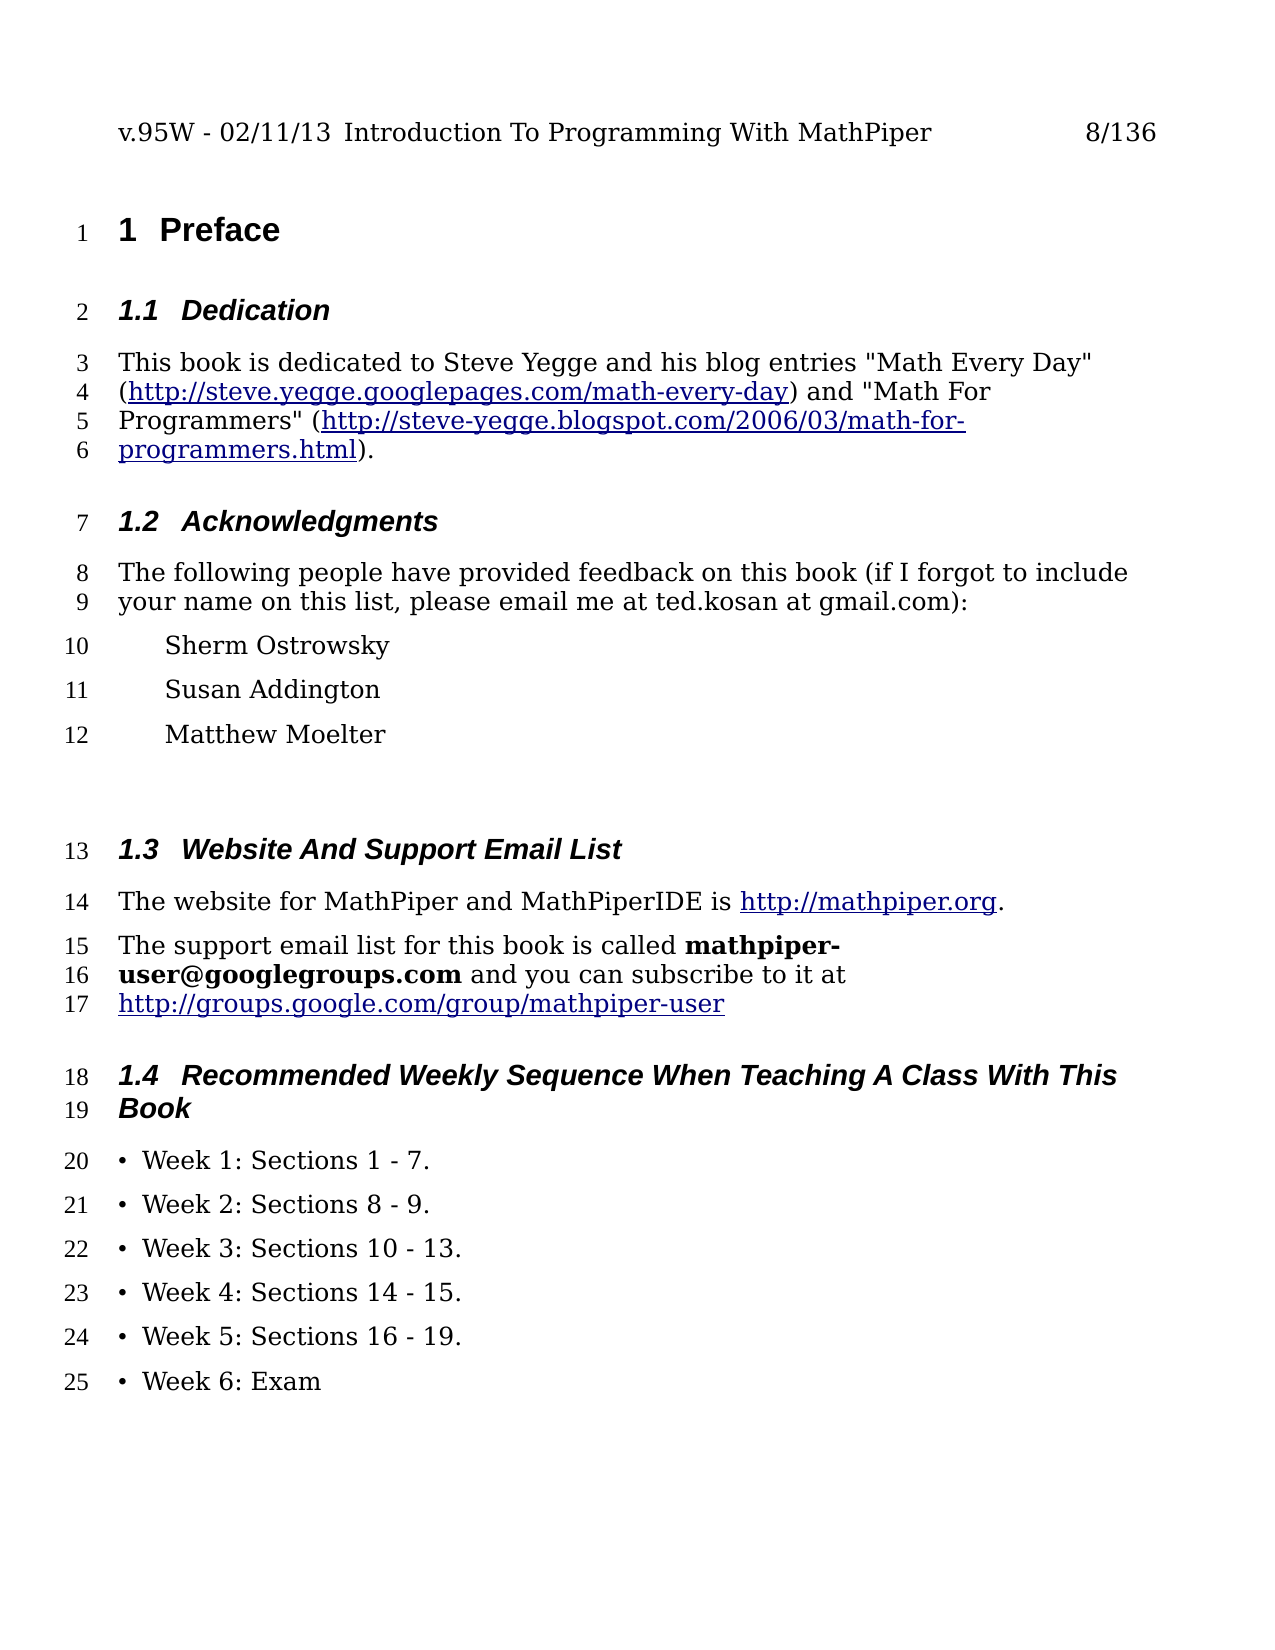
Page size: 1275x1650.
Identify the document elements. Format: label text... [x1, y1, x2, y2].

text The support email list for this book is called mathpiper-user@googlegroups.com and you can subscribe to it at http://groups.google.com/group/mathpiper-user [118, 931, 1157, 1019]
text The following people have provided feedback on this book (if I forgot to include your name on this list, please email me at ted.kosan at gmail.com): [118, 558, 1157, 616]
text This book is dedicated to Steve Yegge and his blog entries "Math Every Day" (http://steve.yegge.googlepages.com/math-every-day) and "Math For Programmers" (http://steve-yegge.blogspot.com/2006/03/math-for-programmers.html). [118, 348, 1157, 464]
text Susan Addington [164, 676, 1157, 705]
text Sherm Ostrowsky [164, 631, 1157, 661]
list Week 1: Sections 1 - 7. [118, 1146, 1157, 1175]
list Week 4: Sections 14 - 15. [118, 1278, 1157, 1307]
subtitle Recommended Weekly Sequence When Teaching A Class With This Book [118, 1058, 1157, 1125]
list Week 6: Exam [118, 1367, 1157, 1396]
subtitle Dedication [118, 293, 1157, 327]
list Week 5: Sections 16 - 19. [118, 1322, 1157, 1352]
subtitle Preface [118, 210, 1157, 248]
text Matthew Moelter [164, 720, 1157, 749]
subtitle Website And Support Email List [118, 832, 1157, 866]
text The website for MathPiper and MathPiperIDE is http://mathpiper.org. [118, 887, 1157, 916]
subtitle Acknowledgments [118, 504, 1157, 537]
list Week 2: Sections 8 - 9. [118, 1190, 1157, 1219]
list Week 3: Sections 10 - 13. [118, 1234, 1157, 1263]
